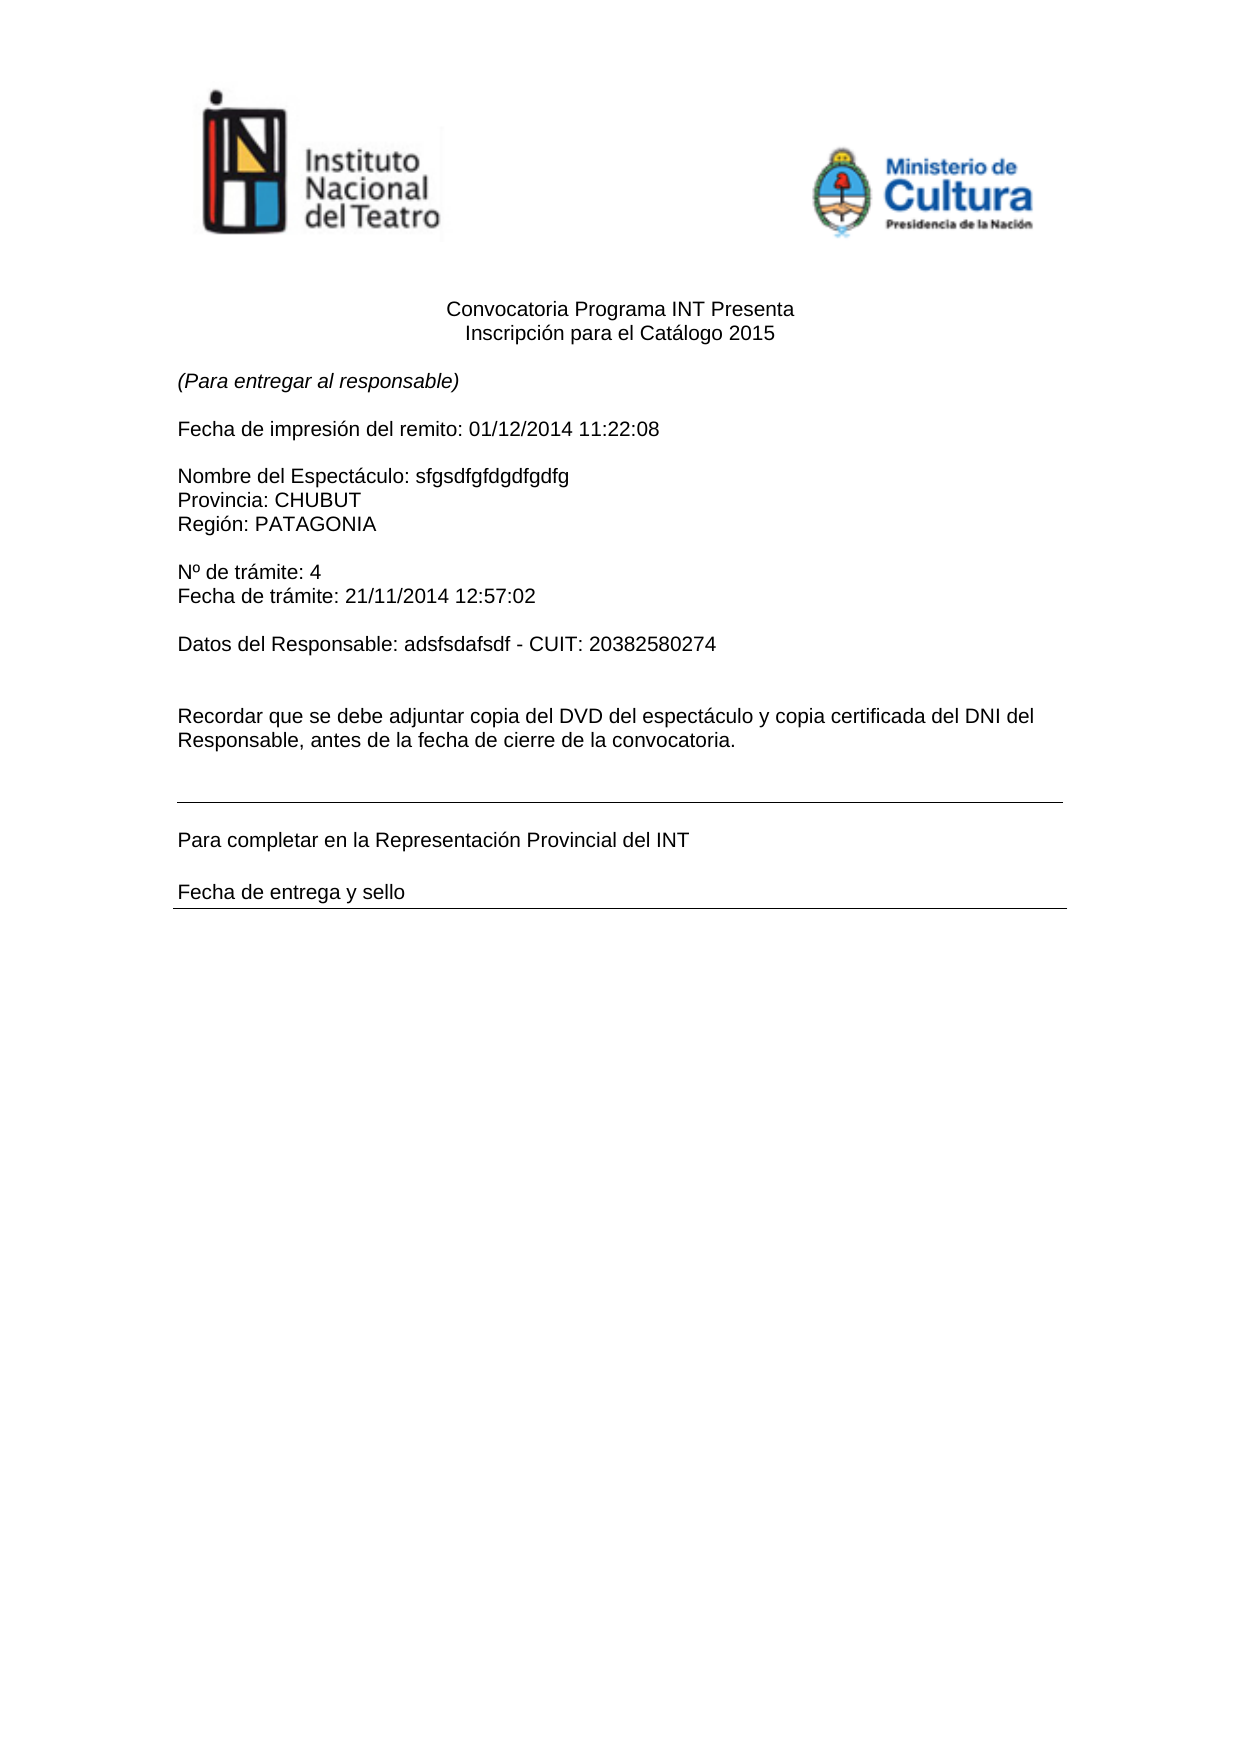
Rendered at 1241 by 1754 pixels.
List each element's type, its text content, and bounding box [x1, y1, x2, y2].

text Convocatoria Programa INT Presenta [177, 297, 1063, 321]
text Para completar en la Representación Provincial del INT [177, 827, 1063, 851]
text Datos del Responsable: adsfsdafsdf - CUIT: 20382580274 [177, 632, 1063, 656]
text Fecha de trámite: 21/11/2014 12:57:02 [177, 584, 1063, 608]
text Fecha de impresión del remito: 01/12/2014 11:22:08 [177, 416, 1063, 440]
text Inscripción para el Catálogo 2015 [177, 321, 1063, 344]
text Nombre del Espectáculo: sfgsdfgfdgdfgdfg [177, 464, 1063, 488]
text Recordar que se debe adjuntar copia del DVD del espectáculo y copia certificada del DNI del Responsable, antes de la fecha de cierre de la convocatoria. [177, 704, 1063, 752]
text Región: PATAGONIA [177, 512, 1063, 536]
text Nº de trámite: 4 [177, 560, 1063, 584]
text Fecha de entrega y sello [173, 875, 1067, 908]
picture [798, 141, 1048, 242]
text Provincia: CHUBUT [177, 488, 1063, 512]
picture [192, 81, 519, 242]
text (Para entregar al responsable) [177, 368, 1063, 392]
